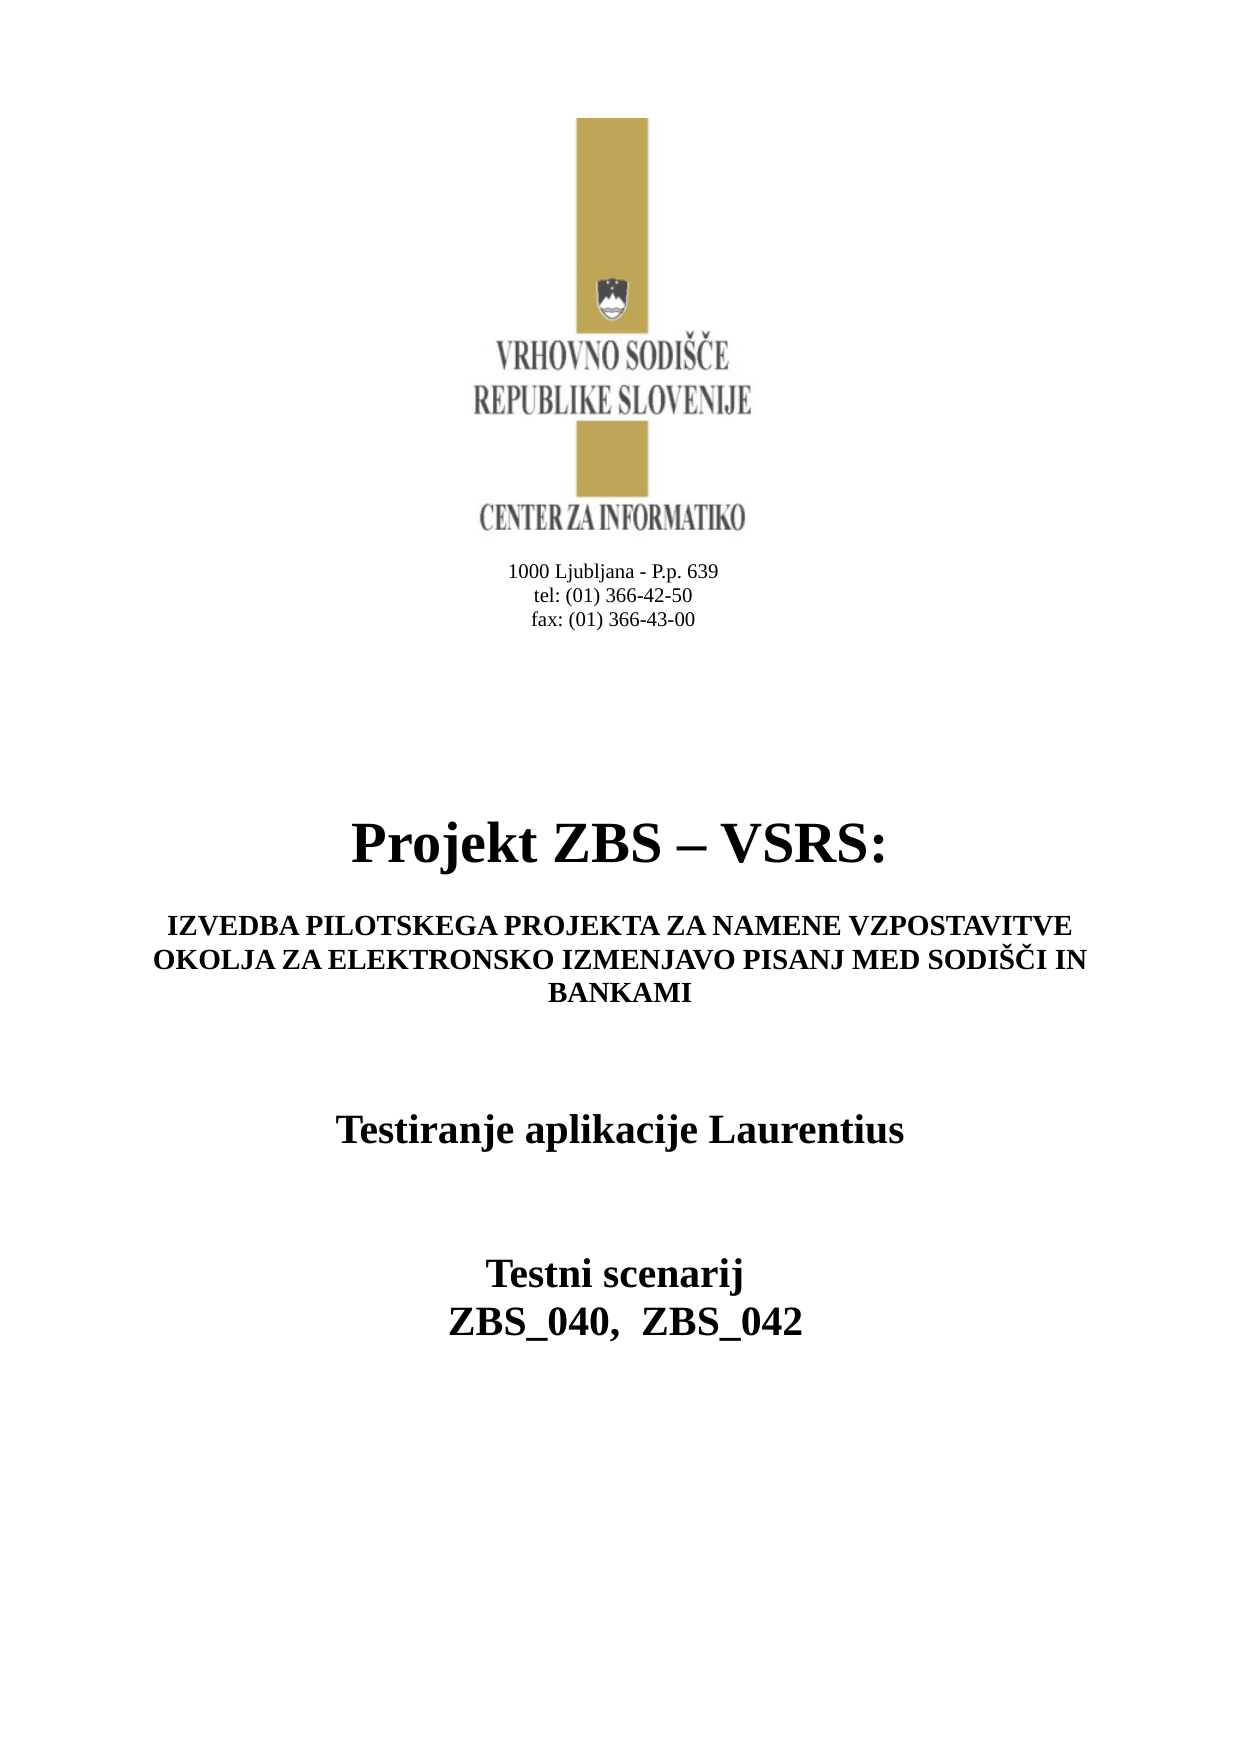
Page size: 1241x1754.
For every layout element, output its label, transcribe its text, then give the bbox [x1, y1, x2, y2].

text IZVEDBA PILOTSKEGA PROJEKTA ZA NAMENE VZPOSTAVITVE OKOLJA ZA ELEKTRONSKO IZMENJAVO PISANJ MED SODIŠČI IN BANKAMI [118, 908, 1122, 1009]
text Testni scenarij [118, 1248, 1122, 1296]
text tel: (01) 366-42-50 [378, 583, 847, 607]
text Projekt ZBS – VSRS: [118, 808, 1122, 875]
text ZBS_040, ZBS_042 [118, 1296, 1122, 1344]
text fax: (01) 366-43-00 [378, 607, 847, 631]
text 1000 Ljubljana - P.p. 639 [378, 558, 847, 583]
text Testiranje aplikacije Laurentius [118, 1105, 1122, 1153]
picture [468, 118, 758, 537]
